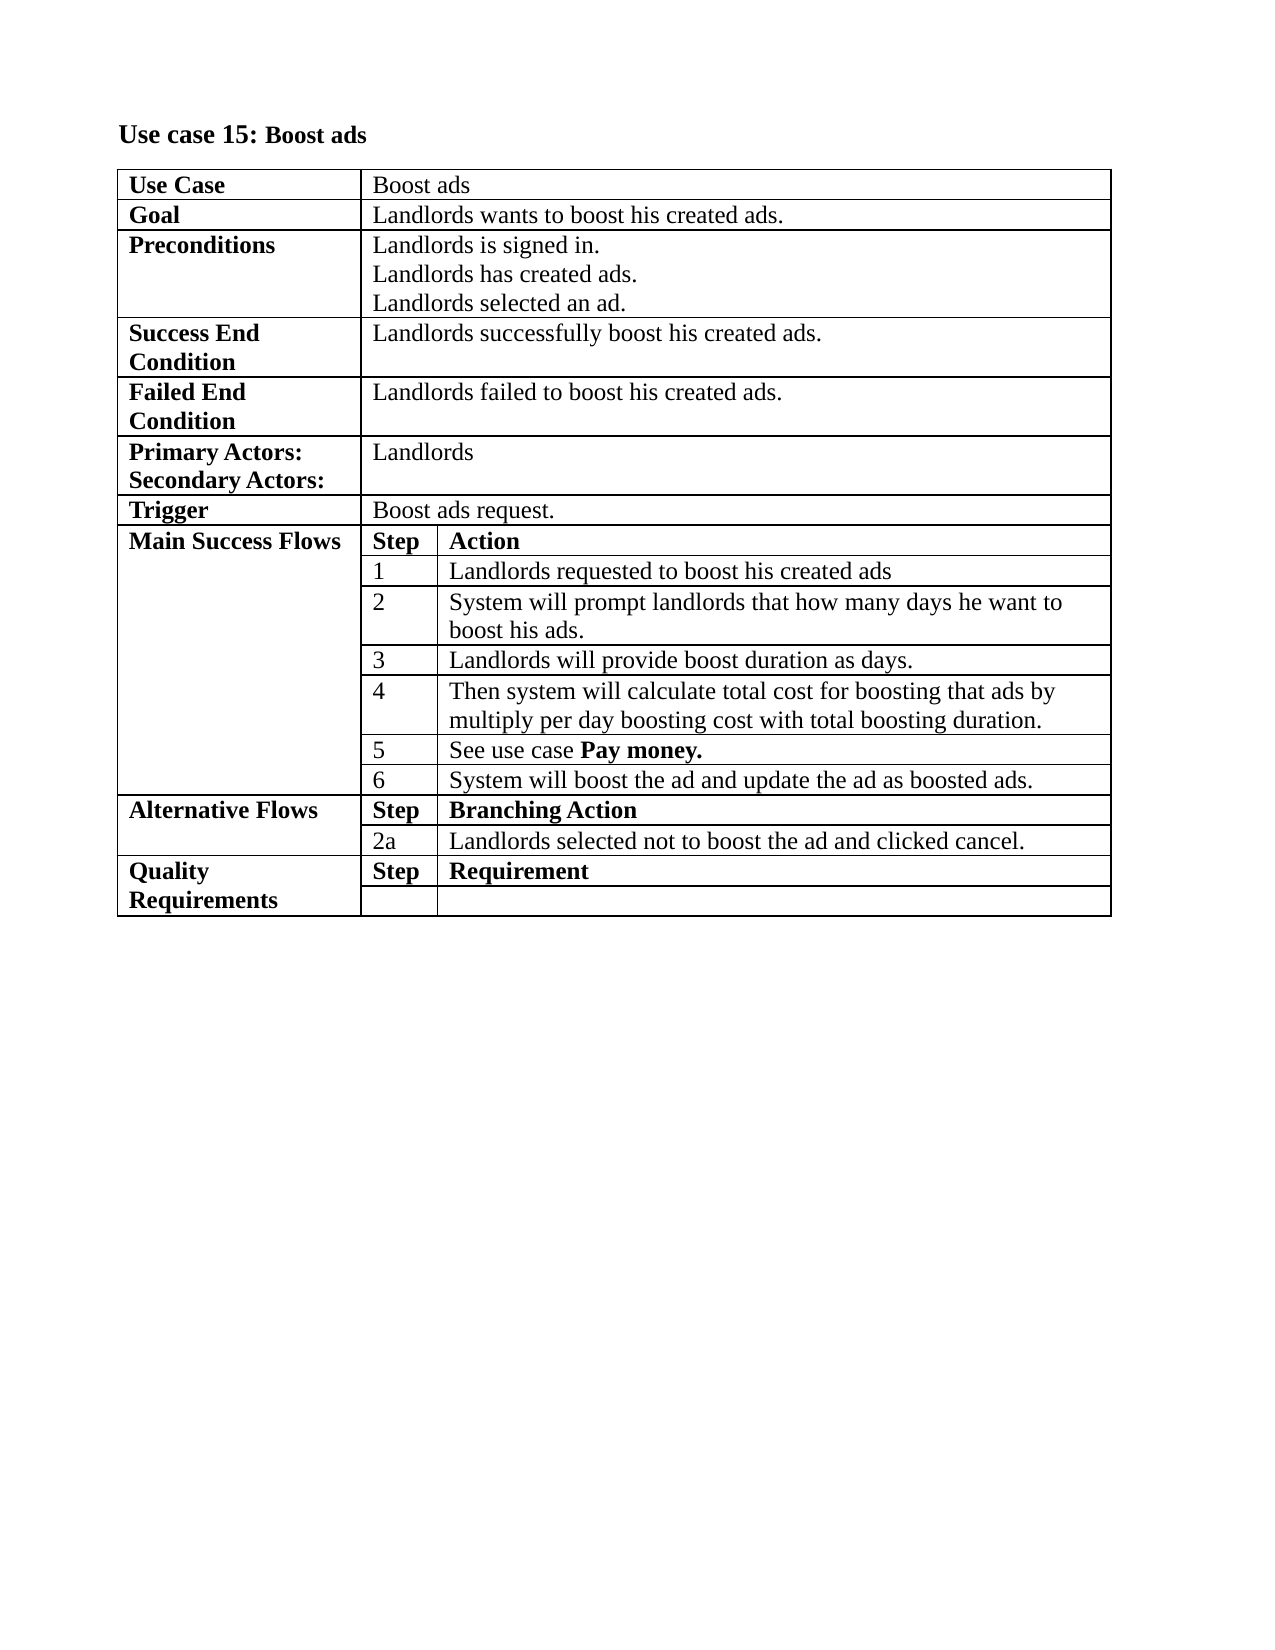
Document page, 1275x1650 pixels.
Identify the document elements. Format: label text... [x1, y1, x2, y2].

table_cell Landlords wants to boost his created ads. [362, 200, 1110, 229]
table_cell Goal [118, 200, 360, 229]
table_cell Preconditions [118, 231, 360, 317]
table_cell Landlords requested to boost his created ads [438, 556, 1110, 585]
table_cell Step [362, 856, 437, 885]
table_cell Landlords selected not to boost the ad and clicked cancel. [438, 826, 1110, 855]
text Use case 15: Boost ads [118, 118, 1157, 149]
table_cell 4 [362, 676, 437, 733]
table_cell Action [438, 526, 1110, 555]
table_cell Failed End Condition [118, 378, 360, 435]
table_cell Trigger [118, 496, 360, 524]
table_cell Step [362, 526, 437, 555]
table_cell 3 [362, 646, 437, 674]
table_cell Landlords will provide boost duration as days. [438, 646, 1110, 674]
table_header Use Case [118, 170, 360, 199]
table_header Boost ads [362, 170, 1110, 199]
table_cell Landlords failed to boost his created ads. [362, 378, 1110, 435]
table_cell Branching Action [438, 796, 1110, 824]
table_cell 1 [362, 556, 437, 585]
table_cell Boost ads request. [362, 496, 1110, 524]
table_cell Landlords [362, 437, 1110, 494]
table_cell Quality Requirements [118, 856, 360, 915]
table_cell 6 [362, 765, 437, 794]
table_cell 5 [362, 735, 437, 764]
table_cell 2a [362, 826, 437, 855]
table_cell [362, 887, 437, 915]
table_cell Landlords successfully boost his created ads. [362, 318, 1110, 376]
table_cell See use case Pay money. [438, 735, 1110, 764]
table_cell Success End Condition [118, 318, 360, 376]
table_cell 2 [362, 587, 437, 644]
table_cell [438, 887, 1110, 915]
table_cell System will prompt landlords that how many days he want to boost his ads. [438, 587, 1110, 644]
table_cell System will boost the ad and update the ad as boosted ads. [438, 765, 1110, 794]
table_cell Primary Actors: Secondary Actors: [118, 437, 360, 494]
table_cell Step [362, 796, 437, 824]
table_cell Landlords is signed in. Landlords has created ads. Landlords selected an ad. [362, 231, 1110, 317]
table_cell Main Success Flows [118, 526, 360, 794]
table_cell Then system will calculate total cost for boosting that ads by multiply per day boosting cost with total boosting duration. [438, 676, 1110, 733]
table_cell Requirement [438, 856, 1110, 885]
table_cell Alternative Flows [118, 796, 360, 855]
